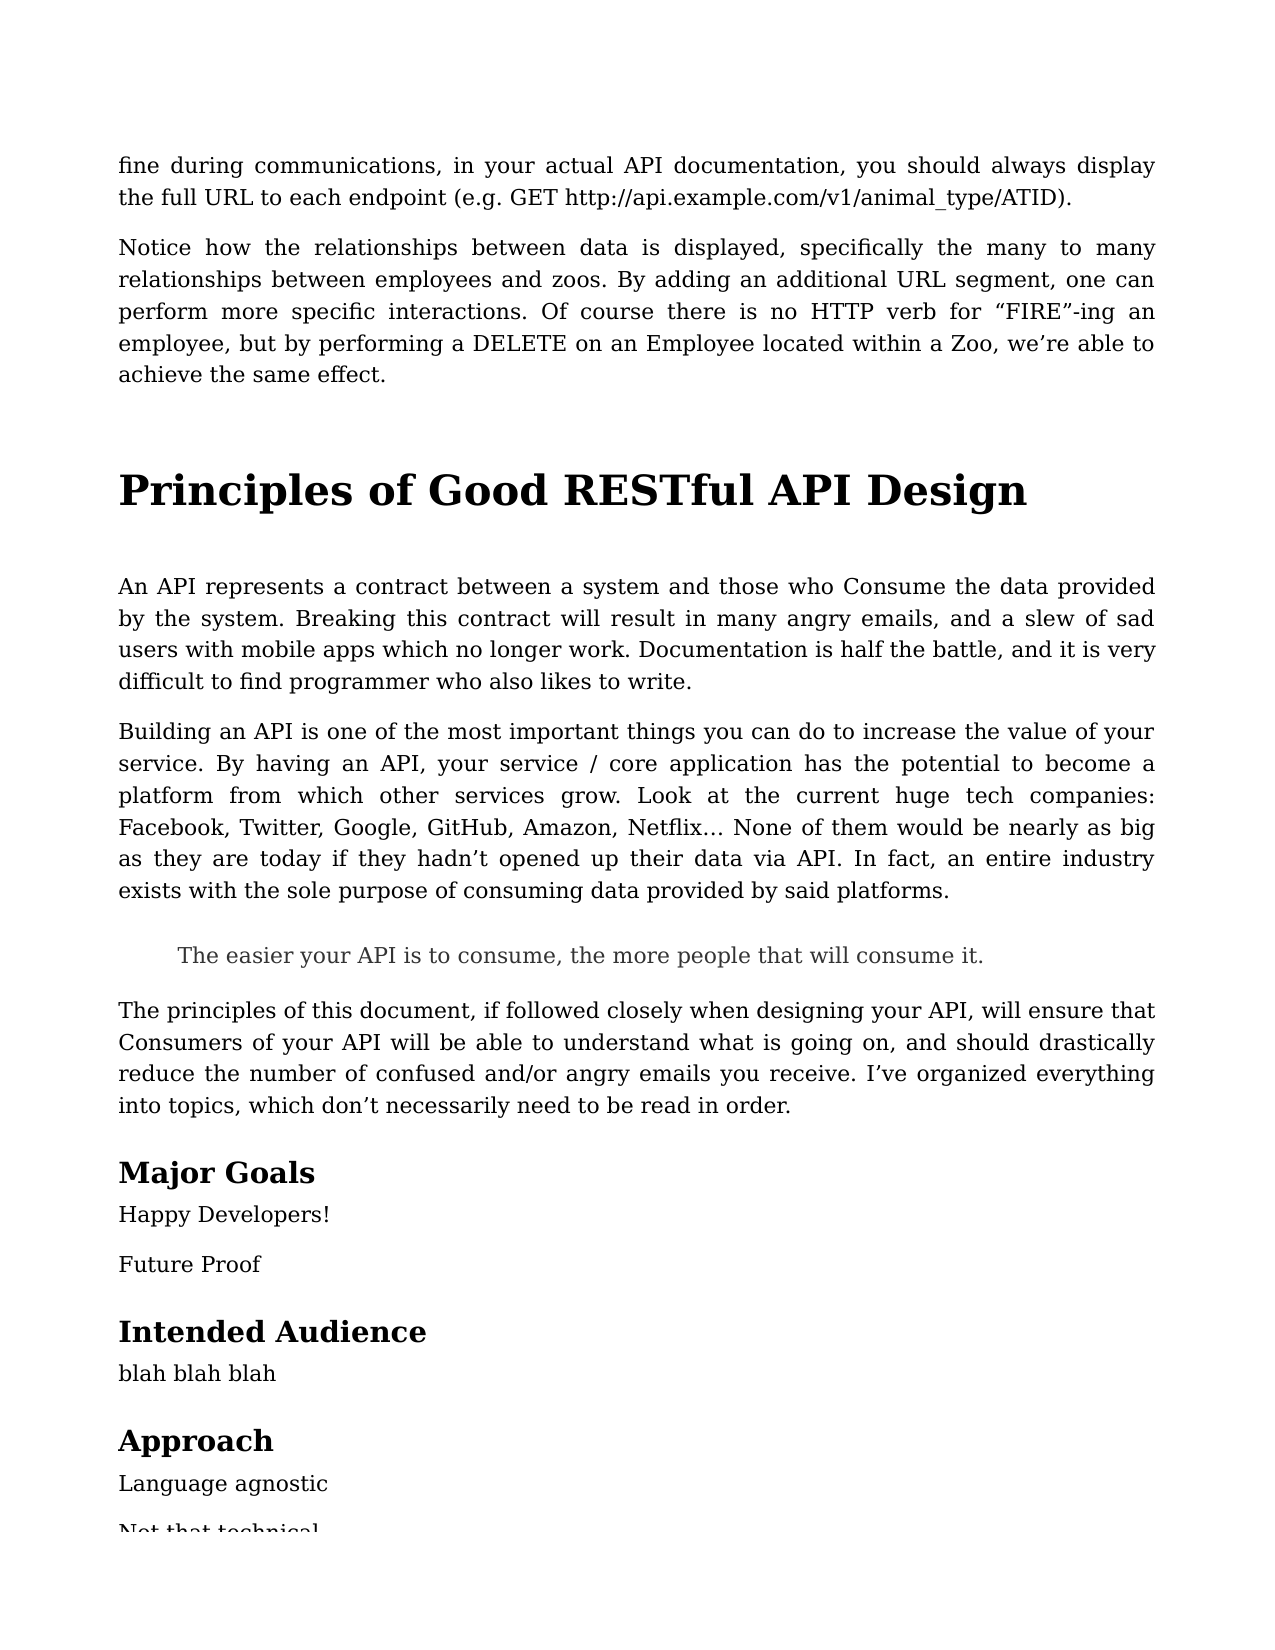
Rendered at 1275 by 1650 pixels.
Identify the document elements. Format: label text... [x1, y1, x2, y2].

text fine during communications, in your actual API documentation, you should always display the full URL to each endpoint (e.g. GET http://api.example.com/v1/animal_type/ATID). [118, 153, 1157, 211]
text Notice how the relationships between data is displayed, specifically the many to many relationships between employees and zoos. By adding an additional URL segment, one can perform more specific interactions. Of course there is no HTTP verb for “FIRE”-ing an employee, but by performing a DELETE on an Employee located within a Zoo, we’re able to achieve the same effect. [118, 235, 1157, 388]
